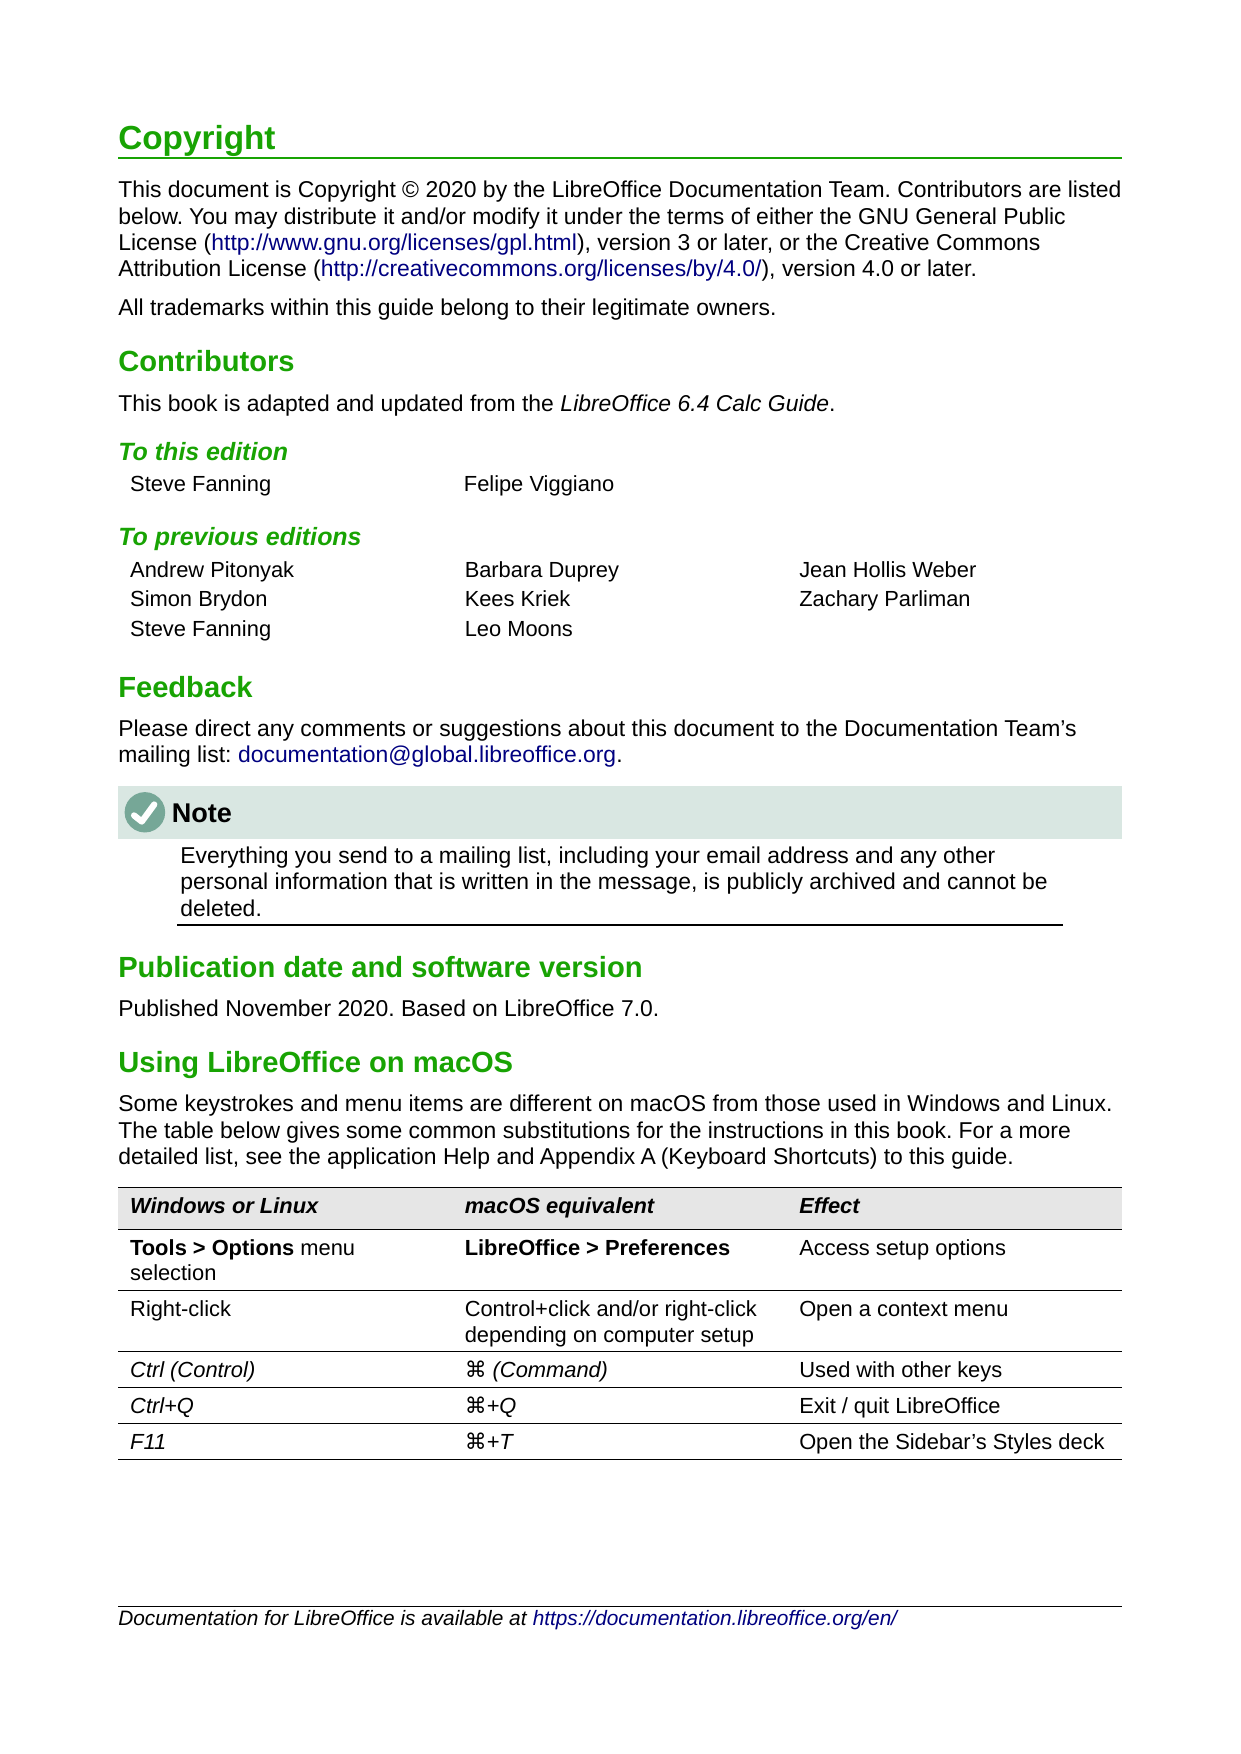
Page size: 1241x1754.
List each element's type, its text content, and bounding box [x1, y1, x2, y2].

subtitle To this edition [118, 437, 1122, 465]
table_cell Simon Brydon [118, 586, 453, 616]
text Some keystrokes and menu items are different on macOS from those used in Windows and Linux. The table below gives some common substitutions for the instructions in this book. For a more detailed list, see the application Help and Appendix A (Keyboard Shortcuts) to this guide. [118, 1090, 1122, 1169]
table_cell Leo Moons [453, 616, 787, 646]
table_cell ⌘+T [453, 1424, 787, 1459]
table_cell Zachary Parliman [788, 586, 1122, 616]
table_cell Open a context menu [787, 1291, 1122, 1351]
table_cell F11 [118, 1424, 453, 1459]
table_header Effect [787, 1188, 1122, 1229]
table_cell [788, 616, 1122, 646]
text Please direct any comments or suggestions about this document to the Documentation Team’s mailing list: documentation@global.libreoffice.org. [118, 715, 1122, 768]
table_cell Steve Fanning [118, 616, 453, 646]
subtitle Publication date and software version [118, 950, 1122, 983]
table_cell ⌘+Q [453, 1388, 787, 1423]
subtitle Feedback [118, 670, 1122, 703]
table_cell Ctrl+Q [118, 1388, 453, 1423]
table_cell Tools > Options menu selection [118, 1230, 453, 1290]
subtitle To previous editions [118, 522, 1122, 551]
table_cell Right-click [118, 1291, 453, 1351]
table_header Steve Fanning [118, 471, 458, 501]
table_cell ⌘ (Command) [453, 1352, 787, 1387]
text This book is adapted and updated from the LibreOffice 6.4 Calc Guide. [118, 389, 1122, 416]
table_cell Control+click and/or right-click depending on computer setup [453, 1291, 787, 1351]
text Everything you send to a mailing list, including your email address and any other personal information that is written in the message, is publicly archived and cannot be deleted. [177, 839, 1063, 924]
table_cell Kees Kriek [453, 586, 787, 616]
table_cell Open the Sidebar’s Styles deck [787, 1424, 1122, 1459]
table_header macOS equivalent [453, 1188, 787, 1229]
subtitle Using LibreOffice on macOS [118, 1045, 1122, 1079]
text This document is Copyright © 2020 by the LibreOffice Documentation Team. Contributors are listed below. You may distribute it and/or modify it under the terms of either the GNU General Public License (http://www.gnu.org/licenses/gpl.html), version 3 or later, or the Creative Commons Attribution License (http://creativecommons.org/licenses/by/4.0/), version 4.0 or later. [118, 176, 1122, 282]
text Published November 2020. Based on LibreOffice 7.0. [118, 995, 1122, 1021]
table_header Andrew Pitonyak [118, 556, 453, 586]
table_header Barbara Duprey [453, 556, 787, 586]
subtitle Note [118, 786, 1122, 839]
table_header [789, 471, 1122, 501]
table_header Windows or Linux [118, 1188, 453, 1229]
table_cell LibreOffice > Preferences [453, 1230, 787, 1290]
text All trademarks within this guide belong to their legitimate owners. [118, 294, 1122, 321]
table_cell Used with other keys [787, 1352, 1122, 1387]
subtitle Copyright [118, 118, 1122, 157]
subtitle Contributors [118, 344, 1122, 378]
table_header Felipe Viggiano [458, 471, 789, 501]
table_cell Exit / quit LibreOffice [787, 1388, 1122, 1423]
table_cell Access setup options [787, 1230, 1122, 1290]
table_header Jean Hollis Weber [788, 556, 1122, 586]
table_cell Ctrl (Control) [118, 1352, 453, 1387]
